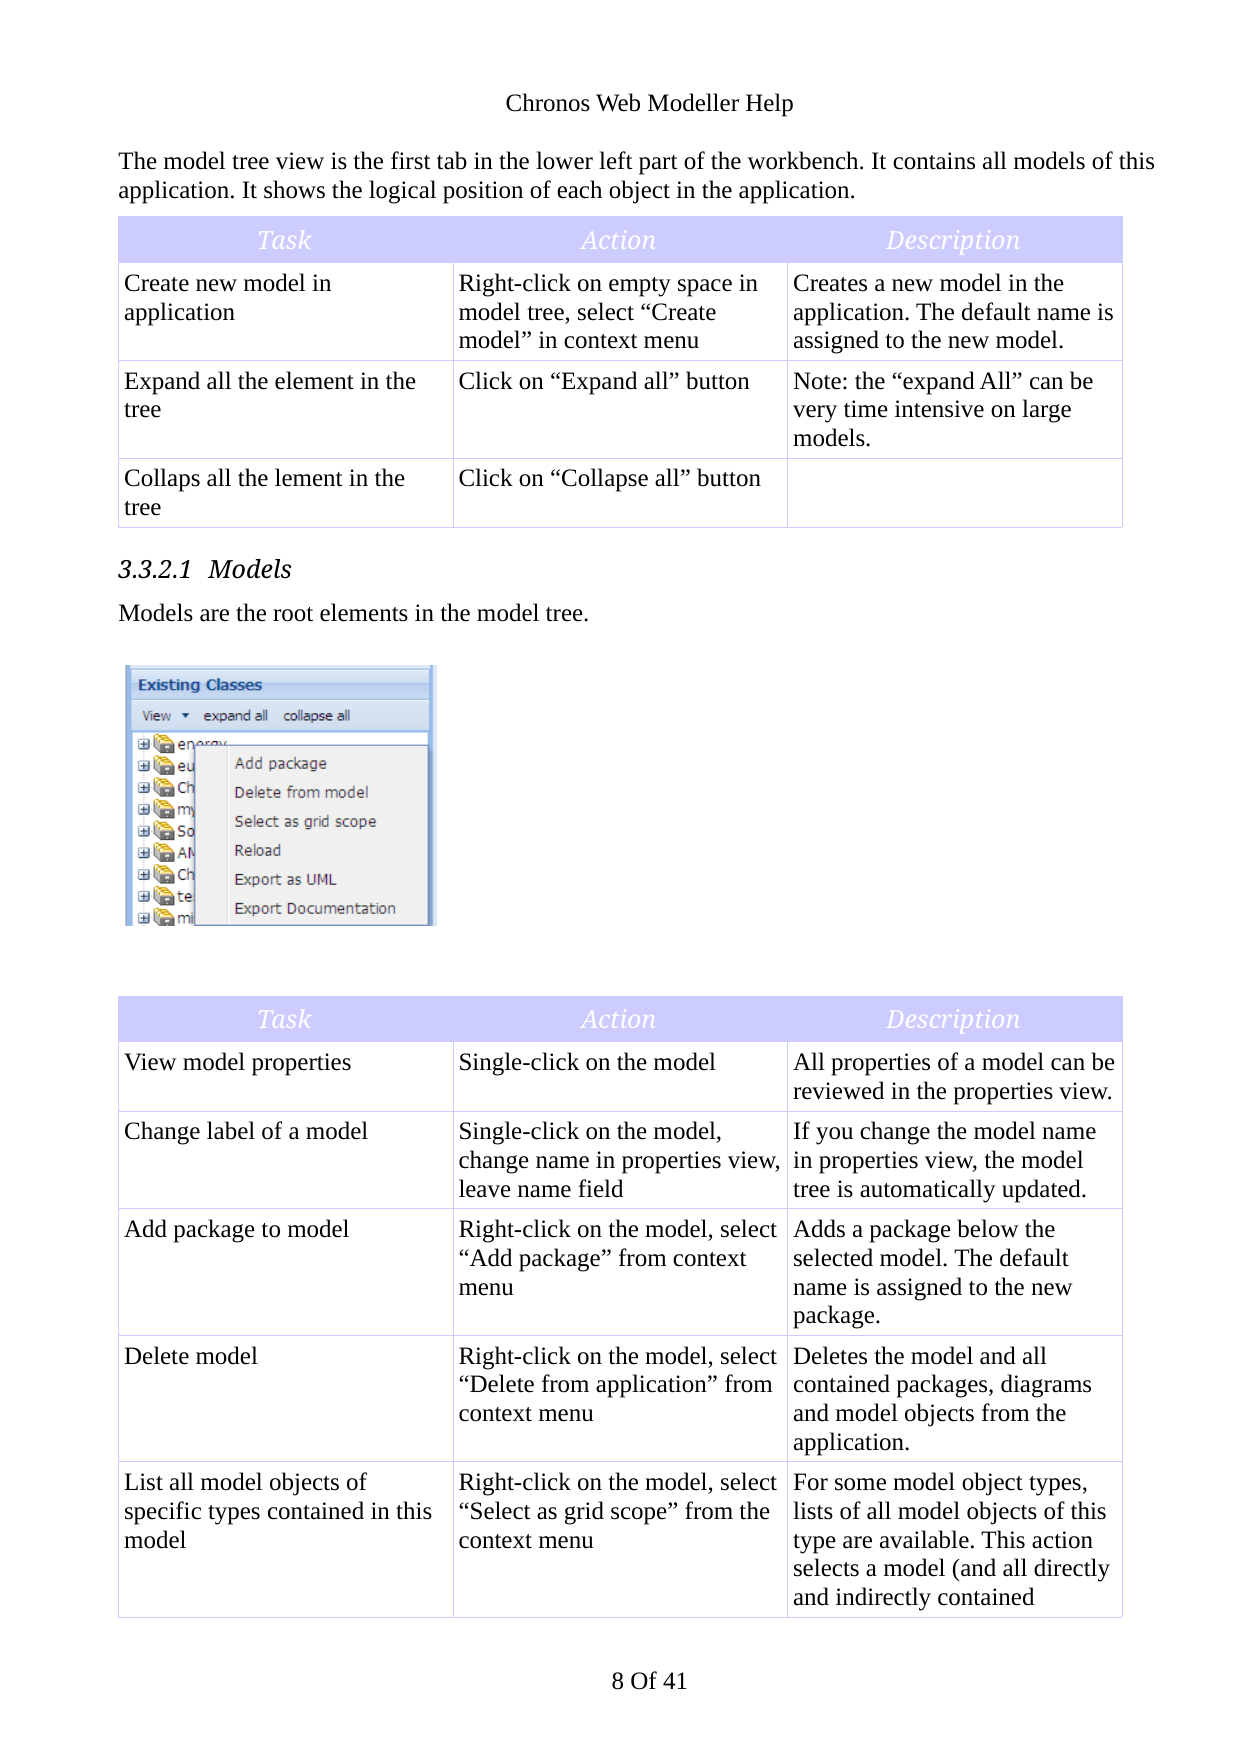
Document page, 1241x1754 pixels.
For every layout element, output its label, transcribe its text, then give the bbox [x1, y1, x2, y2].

table_header Action [454, 217, 787, 262]
table_cell All properties of a model can be reviewed in the properties view. [788, 1042, 1122, 1111]
table_cell Single-click on the model, change name in properties view, leave name field [454, 1112, 787, 1208]
text Models are the root elements in the model tree. [118, 598, 1181, 627]
table_header Task [119, 217, 453, 262]
table_cell Collaps all the lement in the tree [119, 459, 453, 527]
table_cell Note: the “expand All” can be very time intensive on large models. [788, 361, 1122, 458]
table_cell Click on “Expand all” button [454, 361, 787, 458]
table_cell Add package to model [119, 1209, 453, 1335]
table_cell Click on “Collapse all” button [454, 459, 787, 527]
subtitle Models [118, 552, 1181, 586]
table_cell View model properties [119, 1042, 453, 1111]
table_cell Create new model in application [119, 263, 453, 360]
table_cell Right-click on empty space in model tree, select “Create model” in context menu [454, 263, 787, 360]
table_header Description [788, 217, 1122, 262]
table_cell List all model objects of specific types contained in this model [119, 1462, 453, 1617]
table_cell Right-click on the model, select “Select as grid scope” from the context menu [454, 1462, 787, 1617]
table_cell Creates a new model in the application. The default name is assigned to the new model. [788, 263, 1122, 360]
text The model tree view is the first tab in the lower left part of the workbench. It contains all models of this application. It shows the logical position of each object in the application. [118, 146, 1181, 204]
table_cell Single-click on the model [454, 1042, 787, 1111]
table_cell Right-click on the model, select “Add package” from context menu [454, 1209, 787, 1335]
table_header Task [119, 997, 453, 1041]
table_cell For some model object types, lists of all model objects of this type are available. This action selects a model (and all directly and indirectly contained [788, 1462, 1122, 1617]
table_cell If you change the model name in properties view, the model tree is automatically updated. [788, 1112, 1122, 1208]
table_header Description [788, 997, 1122, 1041]
table_cell [788, 459, 1122, 527]
table_cell Adds a package below the selected model. The default name is assigned to the new package. [788, 1209, 1122, 1335]
table_header Action [454, 997, 787, 1041]
table_cell Change label of a model [119, 1112, 453, 1208]
table_cell Expand all the element in the tree [119, 361, 453, 458]
table_cell Delete model [119, 1336, 453, 1461]
table_cell Deletes the model and all contained packages, diagrams and model objects from the application. [788, 1336, 1122, 1461]
table_cell Right-click on the model, select “Delete from application” from context menu [454, 1336, 787, 1461]
